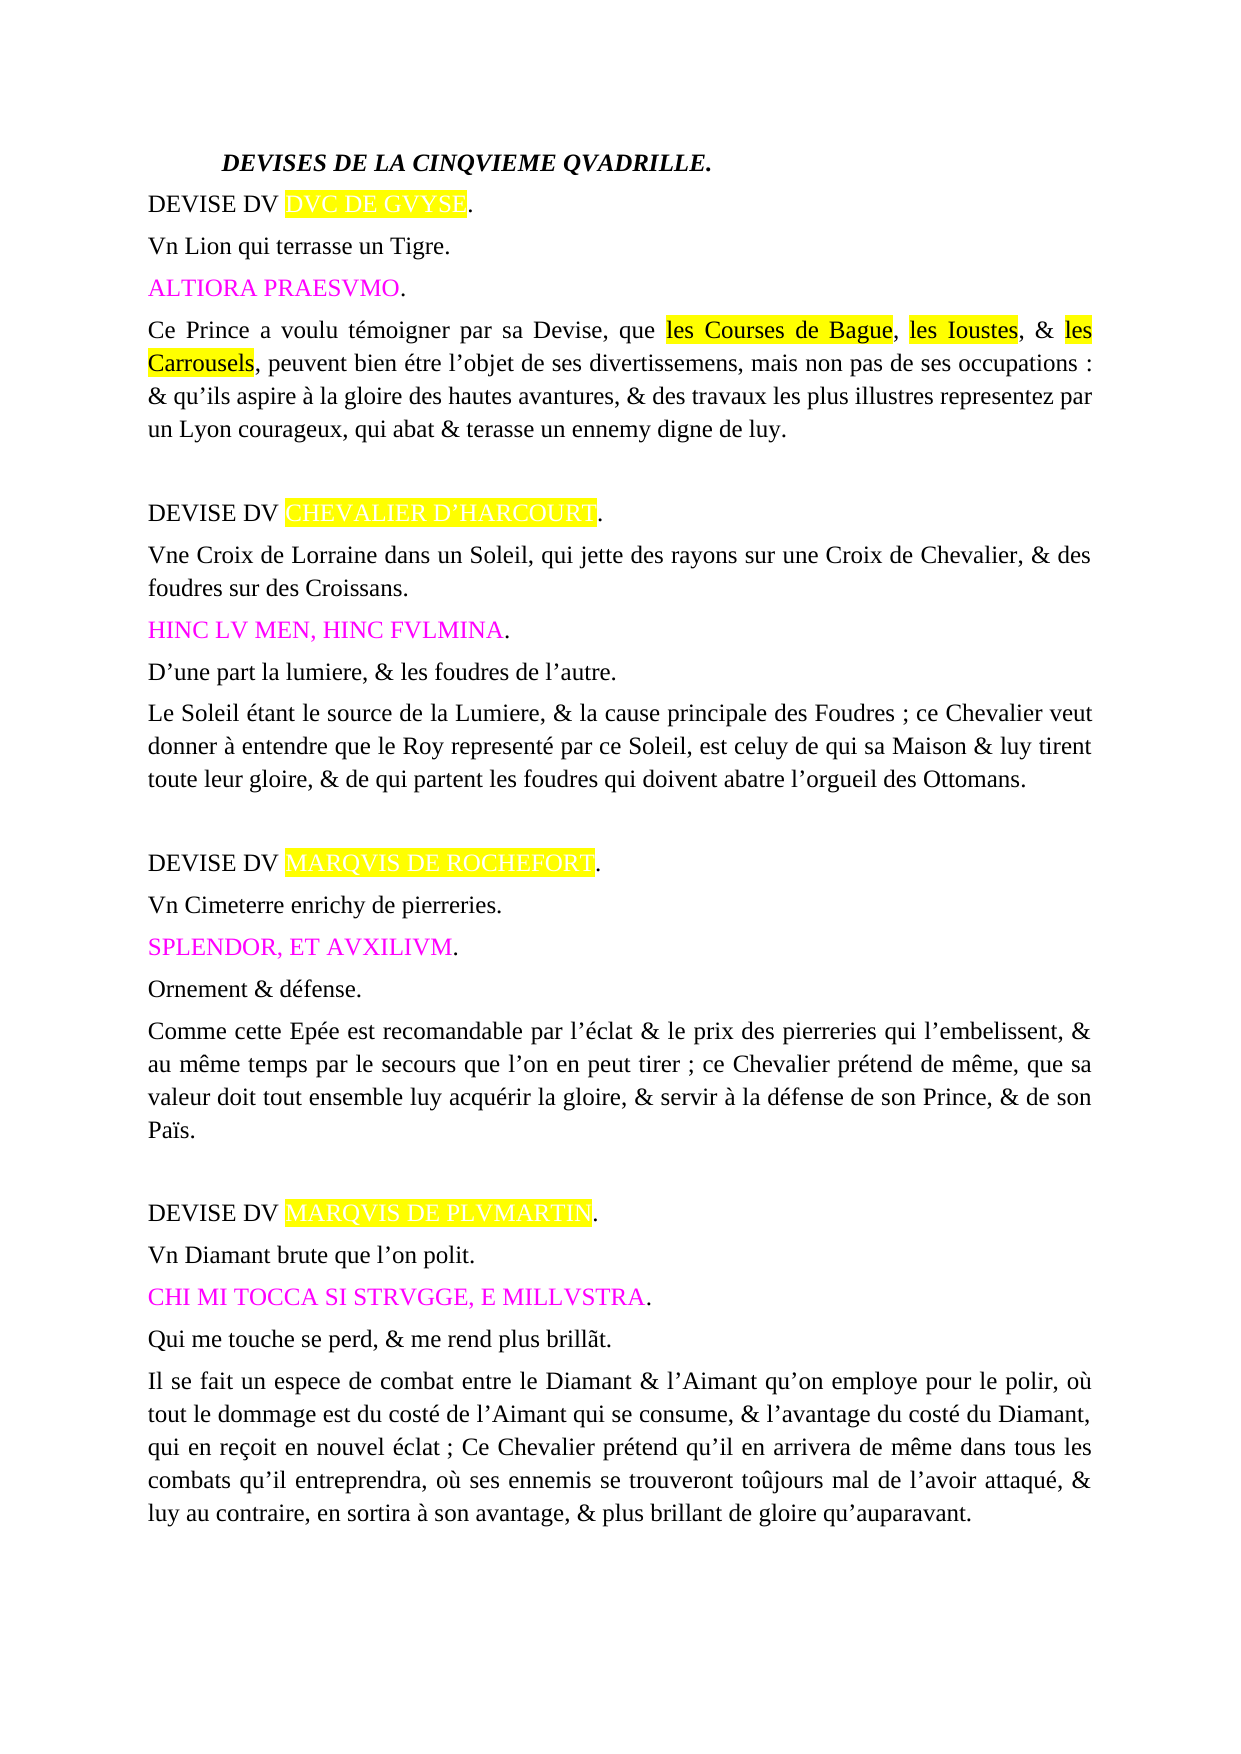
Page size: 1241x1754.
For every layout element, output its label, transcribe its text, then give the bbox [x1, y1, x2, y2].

text Il se fait un espece de combat entre le Diamant & l’Aimant qu’on employe pour le polir, où tout le dommage est du costé de l’Aimant qui se consume, & l’avantage du costé du Diamant, qui en reçoit en nouvel éclat ; Ce Chevalier prétend qu’il en arrivera de même dans tous les combats qu’il entreprendra, où ses ennemis se trouveront toûjours mal de l’avoir attaqué, & luy au contraire, en sortira à son avantage, & plus brillant de gloire qu’auparavant. [148, 1366, 1093, 1527]
text Comme cette Epée est recomandable par l’éclat & le prix des pierreries qui l’embelissent, & au même temps par le secours que l’on en peut tirer ; ce Chevalier prétend de même, que sa valeur doit tout ensemble luy acquérir la gloire, & servir à la défense de son Prince, & de son Païs. [148, 1016, 1093, 1143]
text DEVISE DV MARQVIS DE ROCHEFORT. [148, 848, 285, 877]
text DEVISE DV MARQVIS DE ROCHEFORT. [595, 848, 1093, 877]
text DEVISE DV DVC DE GVYSE. [148, 189, 1093, 218]
text Vn Diamant brute que l’on polit. [148, 1240, 1093, 1269]
text HINC LV MEN, HINC FVLMINA. [148, 615, 1093, 643]
text ALTIORA PRAESVMO. [148, 273, 1093, 302]
text DEVISE DV CHEVALIER D’HARCOURT. [148, 498, 285, 527]
text D’une part la lumiere, & les foudres de l’autre. [148, 657, 1093, 685]
text Ornement & défense. [148, 974, 1093, 1003]
text Vn Lion qui terrasse un Tigre. [148, 231, 1093, 260]
text Qui me touche se perd, & me rend plus brillãt. [148, 1324, 1093, 1353]
text Vne Croix de Lorraine dans un Soleil, qui jette des rayons sur une Croix de Chevalier, & des foudres sur des Croissans. [148, 540, 1093, 602]
text DEVISE DV CHEVALIER D’HARCOURT. [597, 498, 1093, 527]
text Vn Cimeterre enrichy de pierreries. [148, 890, 1093, 919]
text Ce Prince a voulu témoigner par sa Devise, que les Courses de Bague, les Ioustes, & les Carrousels, peuvent bien étre l’objet de ses divertissemens, mais non pas de ses occupations : & qu’ils aspire à la gloire des hautes avantures, & des travaux les plus illustres representez par un Lyon courageux, qui abat & terasse un ennemy digne de luy. [148, 315, 1093, 443]
text SPLENDOR, ET AVXILIVM. [148, 932, 1093, 961]
text CHI MI TOCCA SI STRVGGE, E MILLVSTRA. [148, 1282, 1093, 1311]
text DEVISE DV MARQVIS DE PLVMARTIN. [148, 1198, 1093, 1227]
text Le Soleil étant le source de la Lumiere, & la cause principale des Foudres ; ce Chevalier veut donner à entendre que le Roy representé par ce Soleil, est celuy de qui sa Maison & luy tirent toute leur gloire, & de qui partent les foudres qui doivent abatre l’orgueil des Ottomans. [148, 698, 1093, 793]
text DEVISES DE LA CINQVIEME QVADRILLE. [148, 148, 1093, 176]
